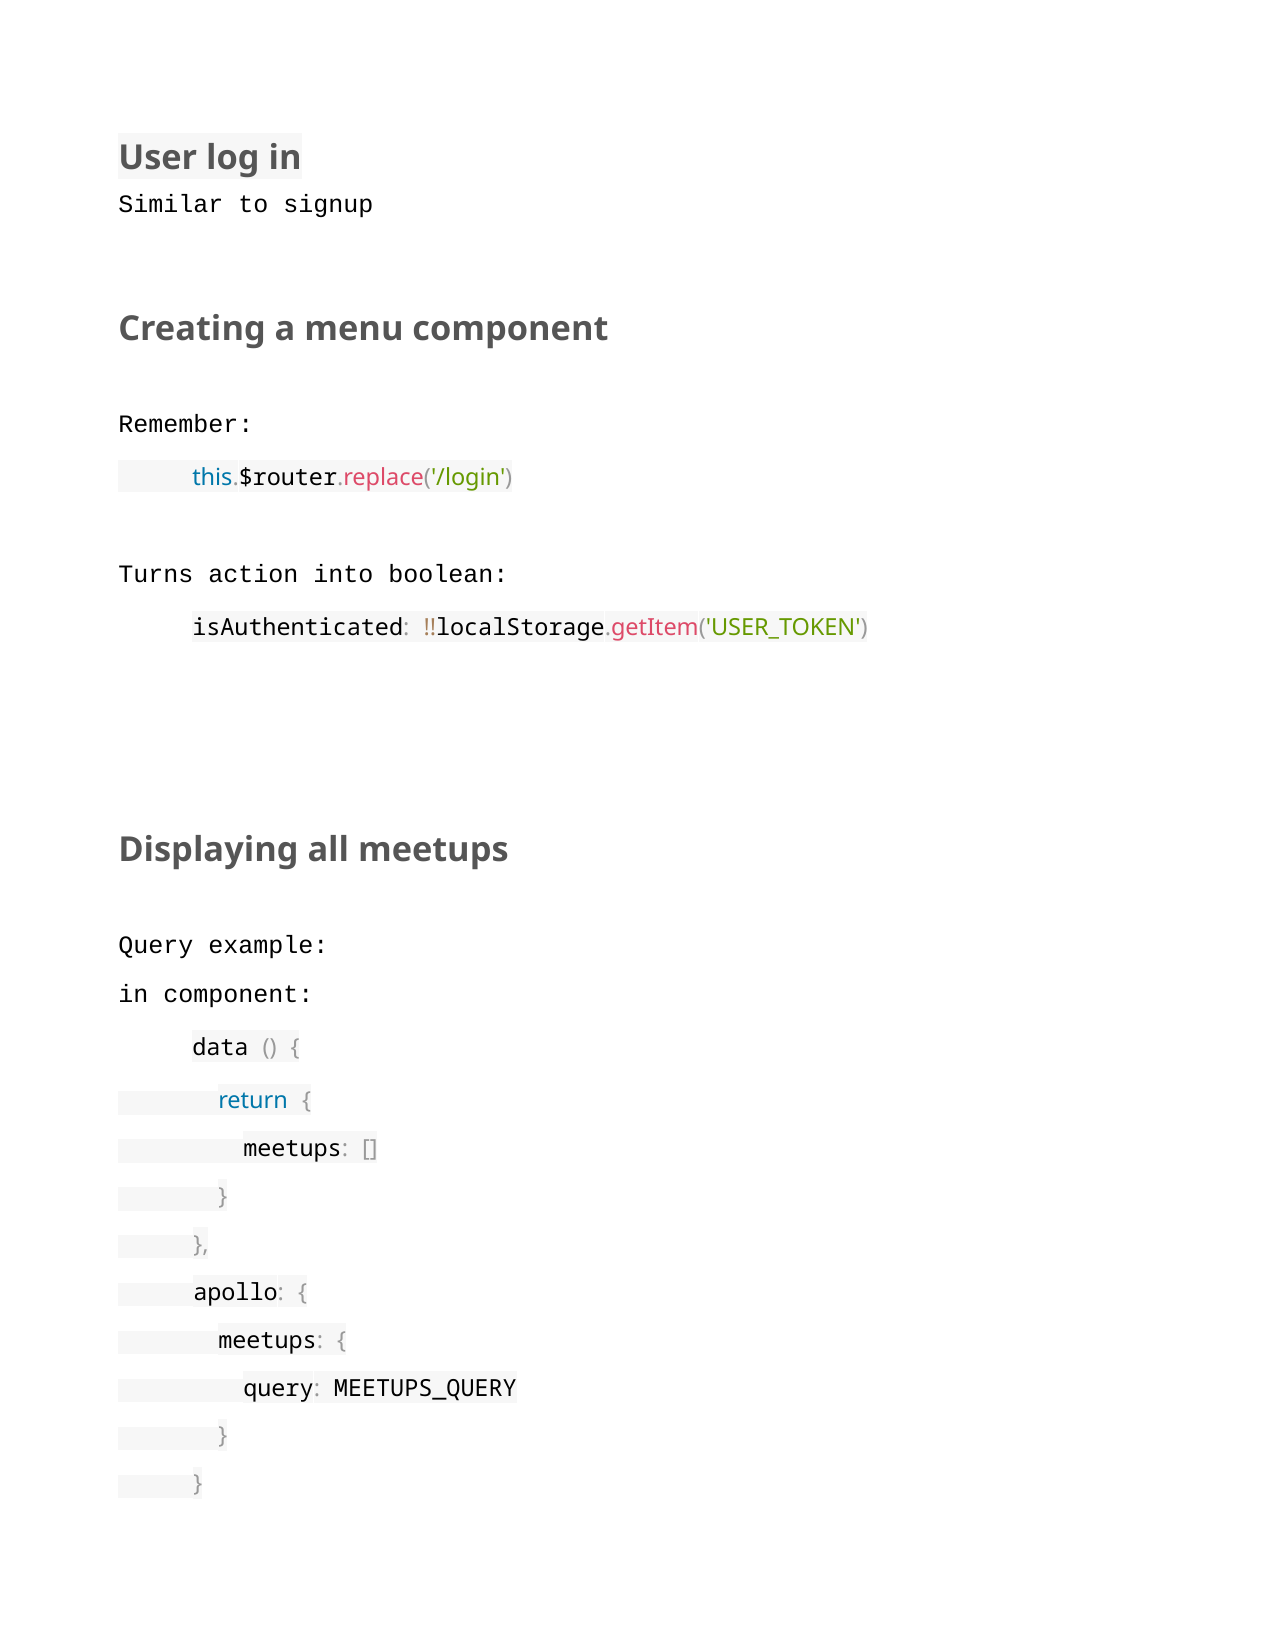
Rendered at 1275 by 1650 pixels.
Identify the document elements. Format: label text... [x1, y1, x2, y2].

text Similar to signup [118, 192, 1157, 220]
text query: MEETUPS_QUERY [118, 1371, 1157, 1403]
text in component: [118, 981, 1157, 1009]
subtitle Displaying all meetups [118, 825, 1157, 872]
text meetups: { [118, 1323, 1157, 1355]
text meetups: [] [118, 1131, 1157, 1163]
text Remember: [118, 412, 1157, 440]
text this.$router.replace('/login') [118, 460, 1157, 492]
text } [118, 1467, 1157, 1499]
subtitle Creating a menu component [118, 304, 1157, 351]
text isAuthenticated: !!localStorage.getItem('USER_TOKEN') [118, 611, 1157, 643]
subtitle User log in [118, 133, 1157, 179]
text Query example: [118, 933, 1157, 961]
text Turns action into boolean: [118, 562, 1157, 590]
text data () { [118, 1030, 1157, 1062]
text } [118, 1419, 1157, 1451]
text apollo: { [118, 1275, 1157, 1307]
text }, [118, 1227, 1157, 1259]
text } [118, 1179, 1157, 1211]
text return { [118, 1083, 1157, 1115]
